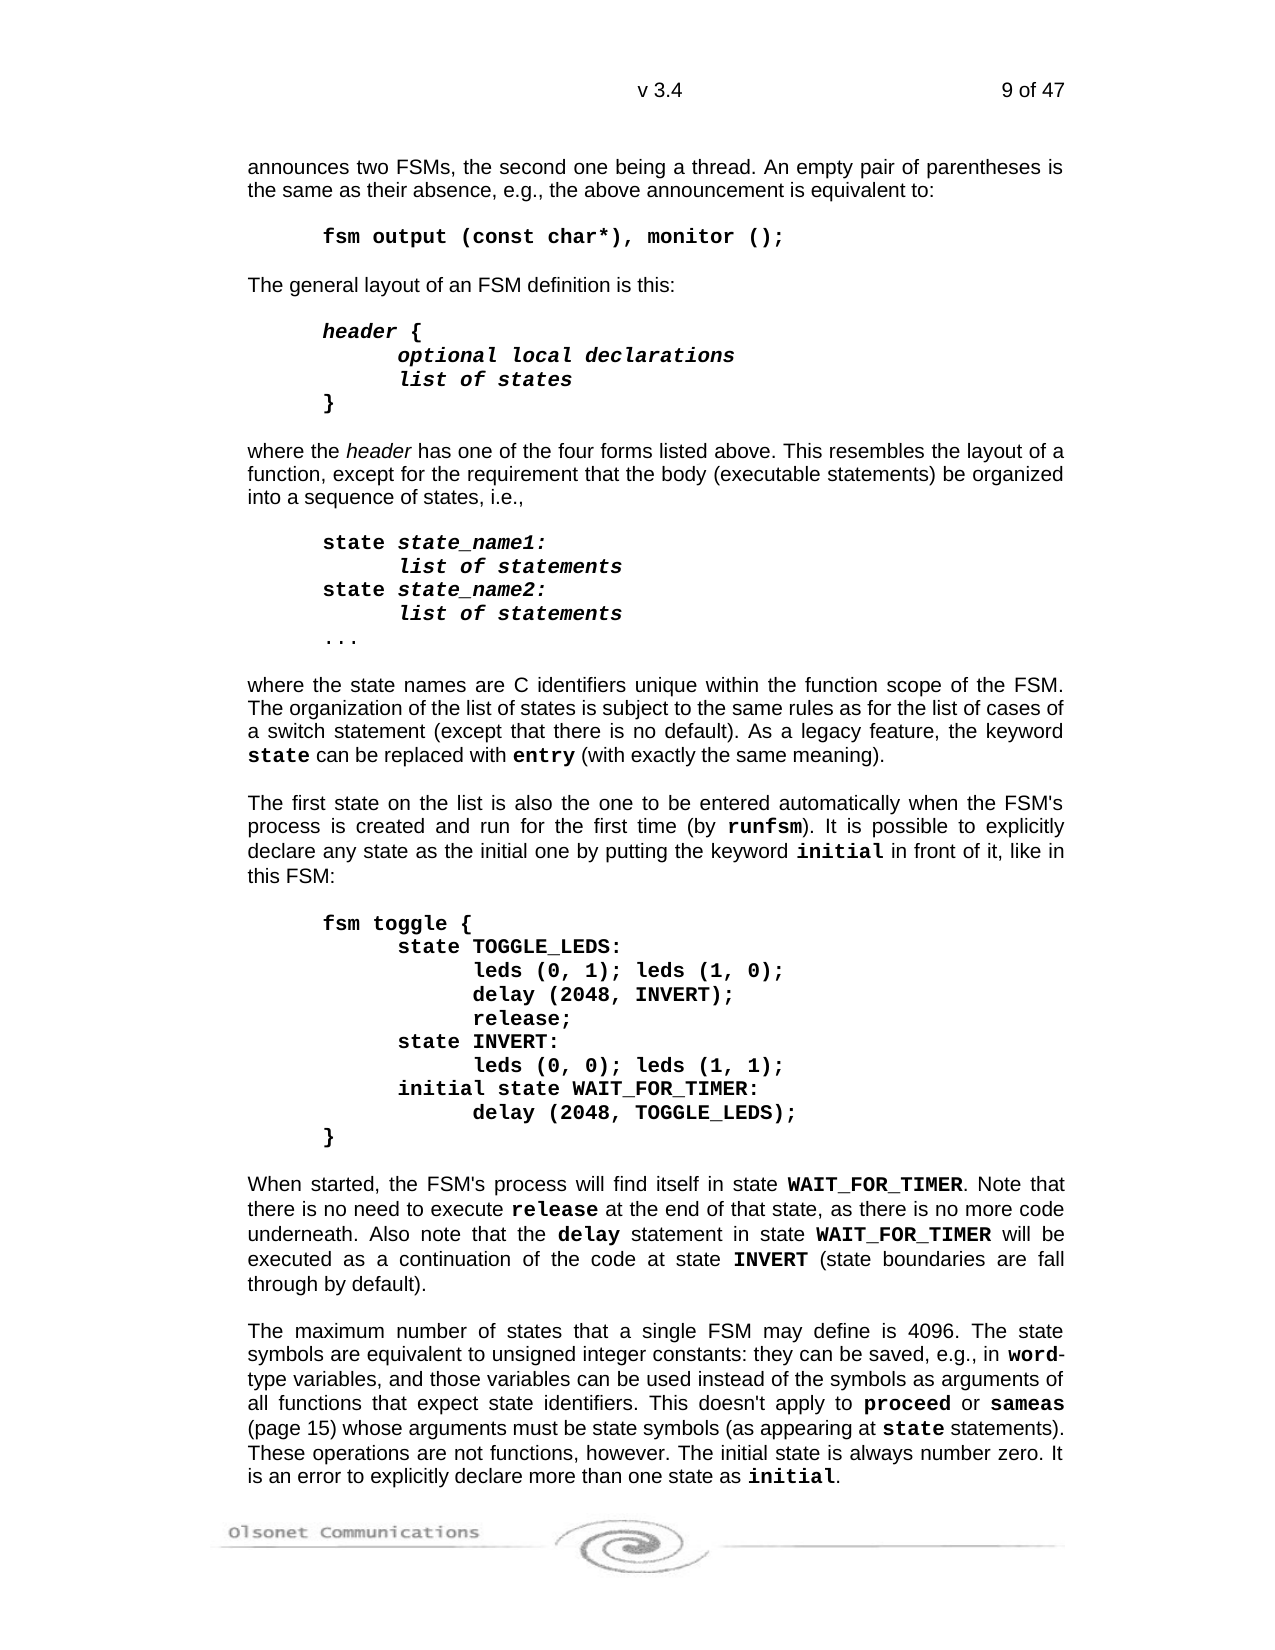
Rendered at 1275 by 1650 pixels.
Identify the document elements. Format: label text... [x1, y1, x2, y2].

text fsm toggle { [247, 911, 1065, 937]
text header { [247, 320, 1065, 345]
text state INVERT: [247, 1031, 1065, 1055]
text where the header has one of the four forms listed above. This resembles the layout of a function, except for the requirement that the body (executable statements) be organized into a sequence of states, i.e., [247, 439, 1065, 509]
text list of states [247, 369, 1065, 392]
text delay (2048, TOGGLE_LEDS); [247, 1102, 1065, 1126]
text list of statements [247, 603, 1065, 627]
text state state_name1: [247, 532, 1065, 556]
text The first state on the list is also the one to be entered automatically when the FSM's process is created and run for the first time (by runfsm). It is possible to explicitly declare any state as the initial one by putting the keyword initial in front of it, like in this FSM: [247, 792, 1065, 888]
text state state_name2: [247, 579, 1065, 603]
text } [247, 392, 1065, 416]
text list of statements [247, 556, 1065, 579]
text When started, the FSM's process will find itself in state WAIT_FOR_TIMER. Note that there is no need to execute release at the end of that state, as there is no more code underneath. Also note that the delay statement in state WAIT_FOR_TIMER will be executed as a continuation of the code at state INVERT (state boundaries are fall through by default). [247, 1173, 1065, 1296]
text leds (0, 0); leds (1, 1); [247, 1055, 1065, 1078]
text The maximum number of states that a single FSM may define is 4096. The state symbols are equivalent to unsigned integer constants: they can be saved, e.g., in word-type variables, and those variables can be used instead of the symbols as arguments of all functions that expect state identifiers. This doesn't apply to proceed or sameas (page 15) whose arguments must be state symbols (as appearing at state statements). These operations are not functions, however. The initial state is always number zero. It is an error to explicitly declare more than one state as initial. [247, 1319, 1065, 1489]
text fsm output (const char*), monitor (); [247, 225, 1065, 250]
text where the state names are C identifiers unique within the function scope of the FSM. The organization of the list of states is subject to the same rules as for the list of cases of a switch statement (except that there is no default). As a legacy feature, the keyword state can be replaced with entry (with exactly the same meaning). [247, 673, 1065, 768]
text delay (2048, INVERT); [247, 984, 1065, 1007]
text ... [247, 627, 1065, 650]
text initial state WAIT_FOR_TIMER: [247, 1078, 1065, 1102]
text optional local declarations [247, 345, 1065, 369]
text leds (0, 1); leds (1, 0); [247, 960, 1065, 984]
text } [247, 1126, 1065, 1149]
text announces two FSMs, the second one being a thread. An empty pair of parentheses is the same as their absence, e.g., the above announcement is equivalent to: [247, 155, 1065, 202]
text state TOGGLE_LEDS: [247, 937, 1065, 960]
text The general layout of an FSM definition is this: [247, 273, 1065, 297]
text release; [247, 1007, 1065, 1031]
picture [210, 1504, 1065, 1596]
